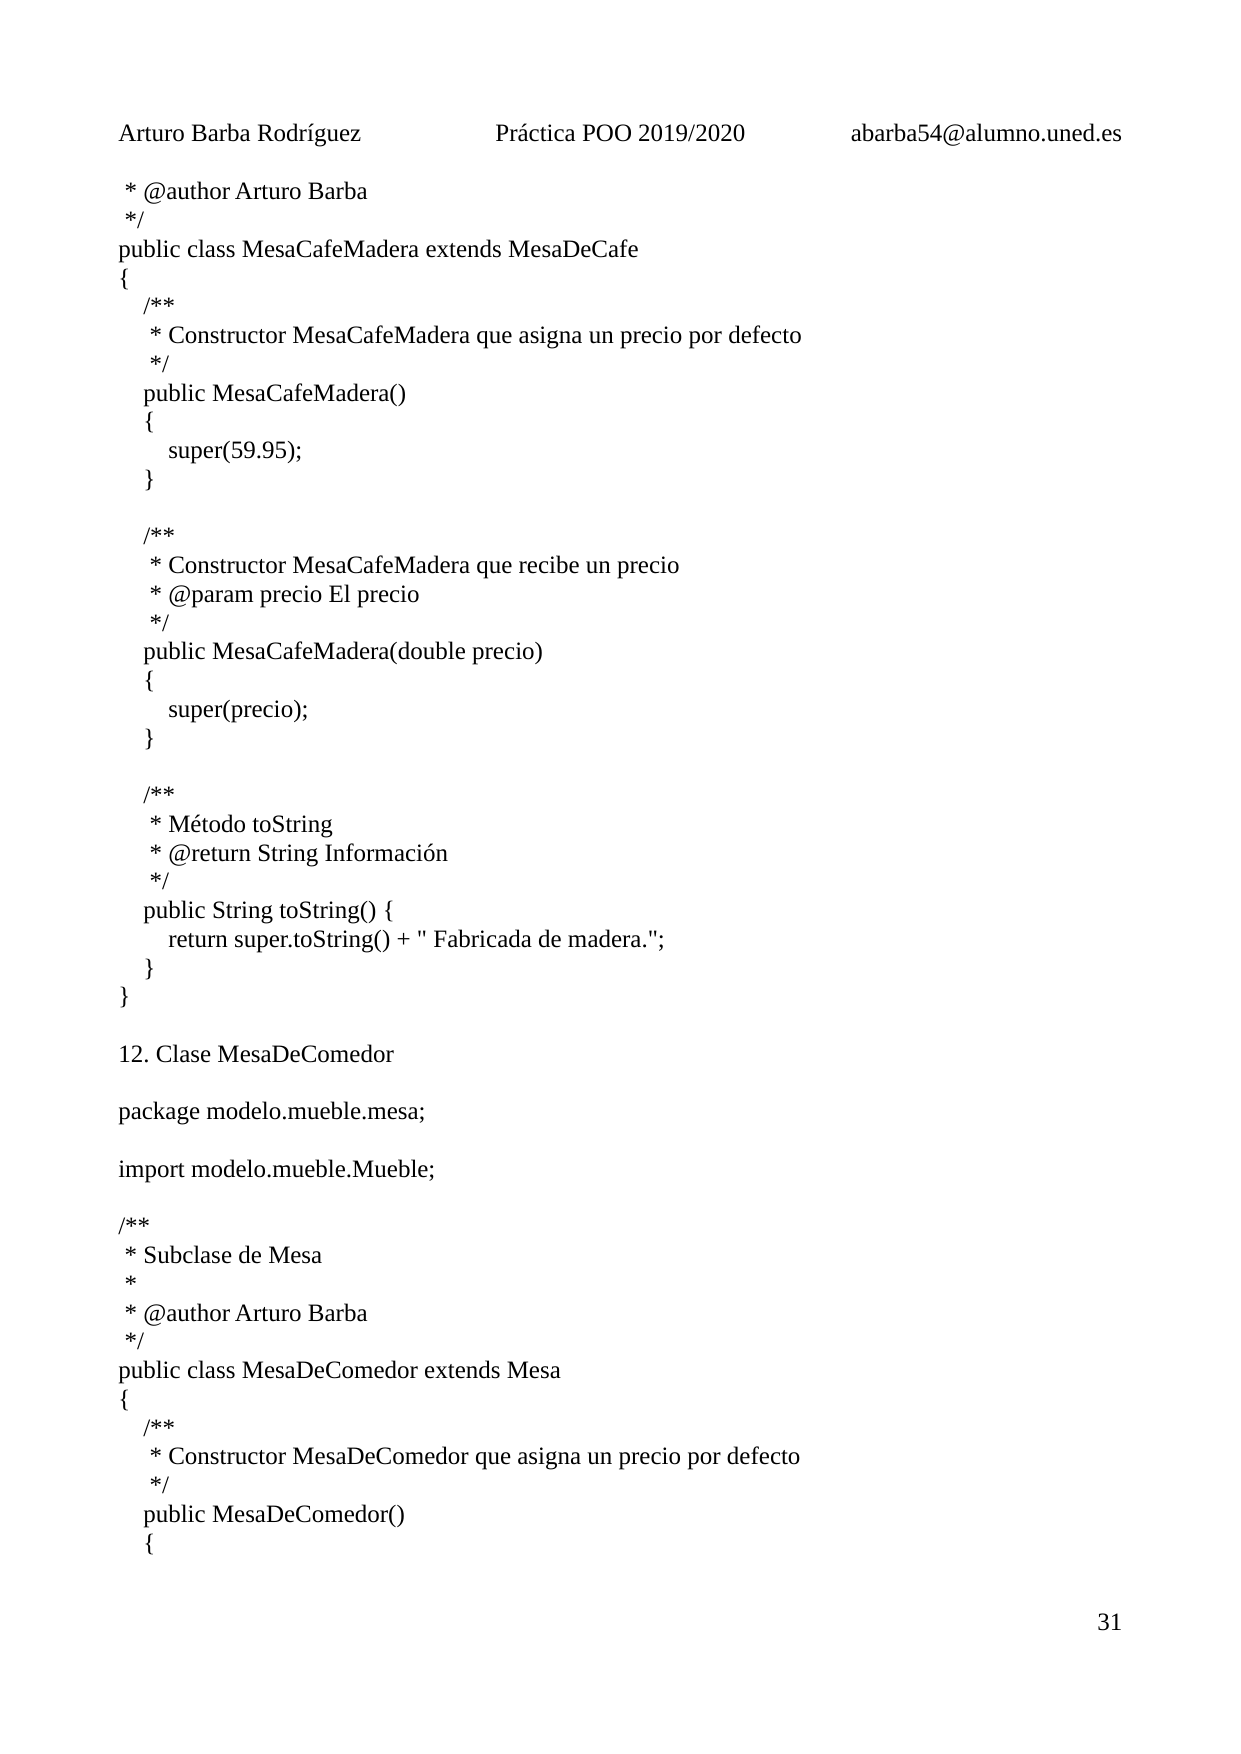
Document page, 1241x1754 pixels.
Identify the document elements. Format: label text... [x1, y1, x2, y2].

text * Constructor MesaCafeMadera que recibe un precio [118, 550, 1122, 579]
text * Constructor MesaDeComedor que asigna un precio por defecto [118, 1441, 1122, 1470]
text * @return String Información [118, 838, 1122, 866]
text * Subclase de Mesa [118, 1240, 1122, 1269]
text */ [118, 608, 1122, 636]
text /** [118, 780, 1122, 809]
text { [118, 406, 1122, 435]
text package modelo.mueble.mesa; [118, 1096, 1122, 1125]
text super(59.95); [118, 435, 1122, 464]
text } [118, 723, 1122, 751]
text return super.toString() + " Fabricada de madera."; [118, 924, 1122, 953]
text */ [118, 1326, 1122, 1355]
text /** [118, 1211, 1122, 1240]
text */ [118, 1470, 1122, 1499]
text public String toString() { [118, 895, 1122, 924]
text */ [118, 205, 1122, 234]
text /** [118, 291, 1122, 320]
text } [118, 953, 1122, 981]
text 12. Clase MesaDeComedor [118, 1039, 1122, 1068]
text * Constructor MesaCafeMadera que asigna un precio por defecto [118, 320, 1122, 349]
text */ [118, 349, 1122, 378]
text public class MesaDeComedor extends Mesa [118, 1355, 1122, 1384]
text } [118, 464, 1122, 493]
text public class MesaCafeMadera extends MesaDeCafe [118, 234, 1122, 263]
text * Método toString [118, 809, 1122, 838]
text } [118, 981, 1122, 1010]
text */ [118, 866, 1122, 895]
text super(precio); [118, 694, 1122, 723]
text { [118, 1384, 1122, 1413]
text /** [118, 1413, 1122, 1441]
text { [118, 665, 1122, 694]
text * @author Arturo Barba [118, 176, 1122, 205]
text public MesaCafeMadera() [118, 378, 1122, 406]
text * @param precio El precio [118, 579, 1122, 608]
text import modelo.mueble.Mueble; [118, 1154, 1122, 1183]
text * [118, 1269, 1122, 1298]
text /** [118, 521, 1122, 550]
text { [118, 1528, 1122, 1556]
text { [118, 263, 1122, 291]
text public MesaCafeMadera(double precio) [118, 636, 1122, 665]
text * @author Arturo Barba [118, 1298, 1122, 1326]
text public MesaDeComedor() [118, 1499, 1122, 1528]
